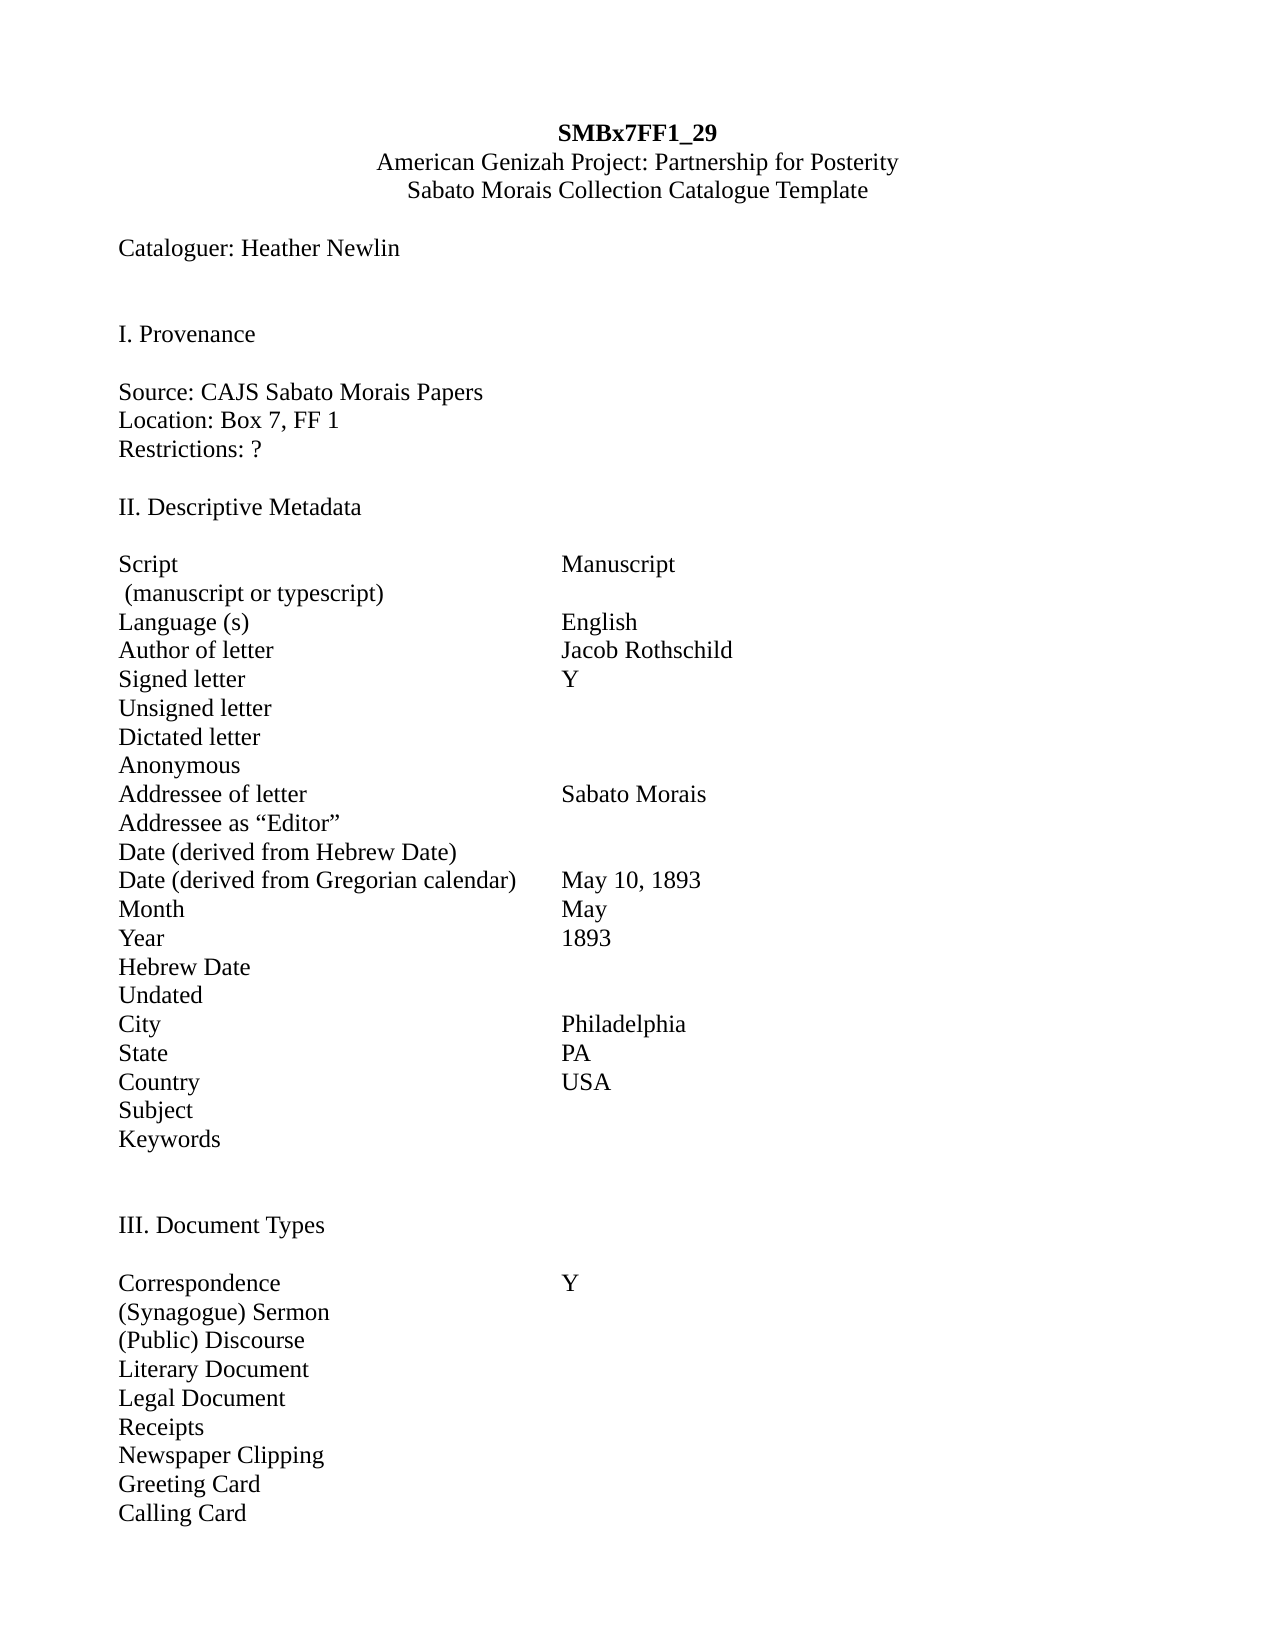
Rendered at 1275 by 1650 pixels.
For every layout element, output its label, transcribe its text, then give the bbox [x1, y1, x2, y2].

text Author of letter Jacob Rothschild [118, 636, 1157, 664]
text Dictated letter [118, 722, 1157, 751]
text American Genizah Project: Partnership for Posterity [118, 147, 1157, 176]
text Year 1893 [118, 923, 1157, 952]
text (manuscript or typescript) [118, 578, 1157, 607]
text State PA [118, 1038, 1157, 1067]
text City Philadelphia [118, 1009, 1157, 1038]
text Restrictions: ? [118, 434, 1157, 463]
text Correspondence Y [118, 1268, 1157, 1297]
text Unsigned letter [118, 693, 1157, 722]
text (Synagogue) Sermon [118, 1297, 1157, 1326]
text Anonymous [118, 751, 1157, 779]
text Cataloguer: Heather Newlin [118, 233, 1157, 262]
text Keywords [118, 1124, 1157, 1153]
text Date (derived from Gregorian calendar) May 10, 1893 [118, 866, 1157, 894]
text Script Manuscript [118, 549, 1157, 578]
text III. Document Types [118, 1211, 1157, 1239]
text Source: CAJS Sabato Morais Papers [118, 377, 1157, 406]
text Subject [118, 1096, 1157, 1124]
text Greeting Card [118, 1469, 1157, 1498]
text Undated [118, 981, 1157, 1009]
text Signed letter Y [118, 664, 1157, 693]
text Hebrew Date [118, 952, 1157, 981]
text Country USA [118, 1067, 1157, 1096]
text Date (derived from Hebrew Date) [118, 837, 1157, 866]
text Month May [118, 894, 1157, 923]
text Addressee as “Editor” [118, 808, 1157, 837]
text Addressee of letter Sabato Morais [118, 779, 1157, 808]
text Location: Box 7, FF 1 [118, 406, 1157, 434]
text Newspaper Clipping [118, 1441, 1157, 1469]
text SMBx7FF1_29 [118, 118, 1157, 147]
text Literary Document [118, 1354, 1157, 1383]
text Language (s) English [118, 607, 1157, 636]
text Receipts [118, 1412, 1157, 1441]
text I. Provenance [118, 319, 1157, 348]
text (Public) Discourse [118, 1326, 1157, 1354]
text Legal Document [118, 1383, 1157, 1412]
text Sabato Morais Collection Catalogue Template [118, 176, 1157, 204]
text Calling Card [118, 1498, 1157, 1527]
text II. Descriptive Metadata [118, 492, 1157, 521]
